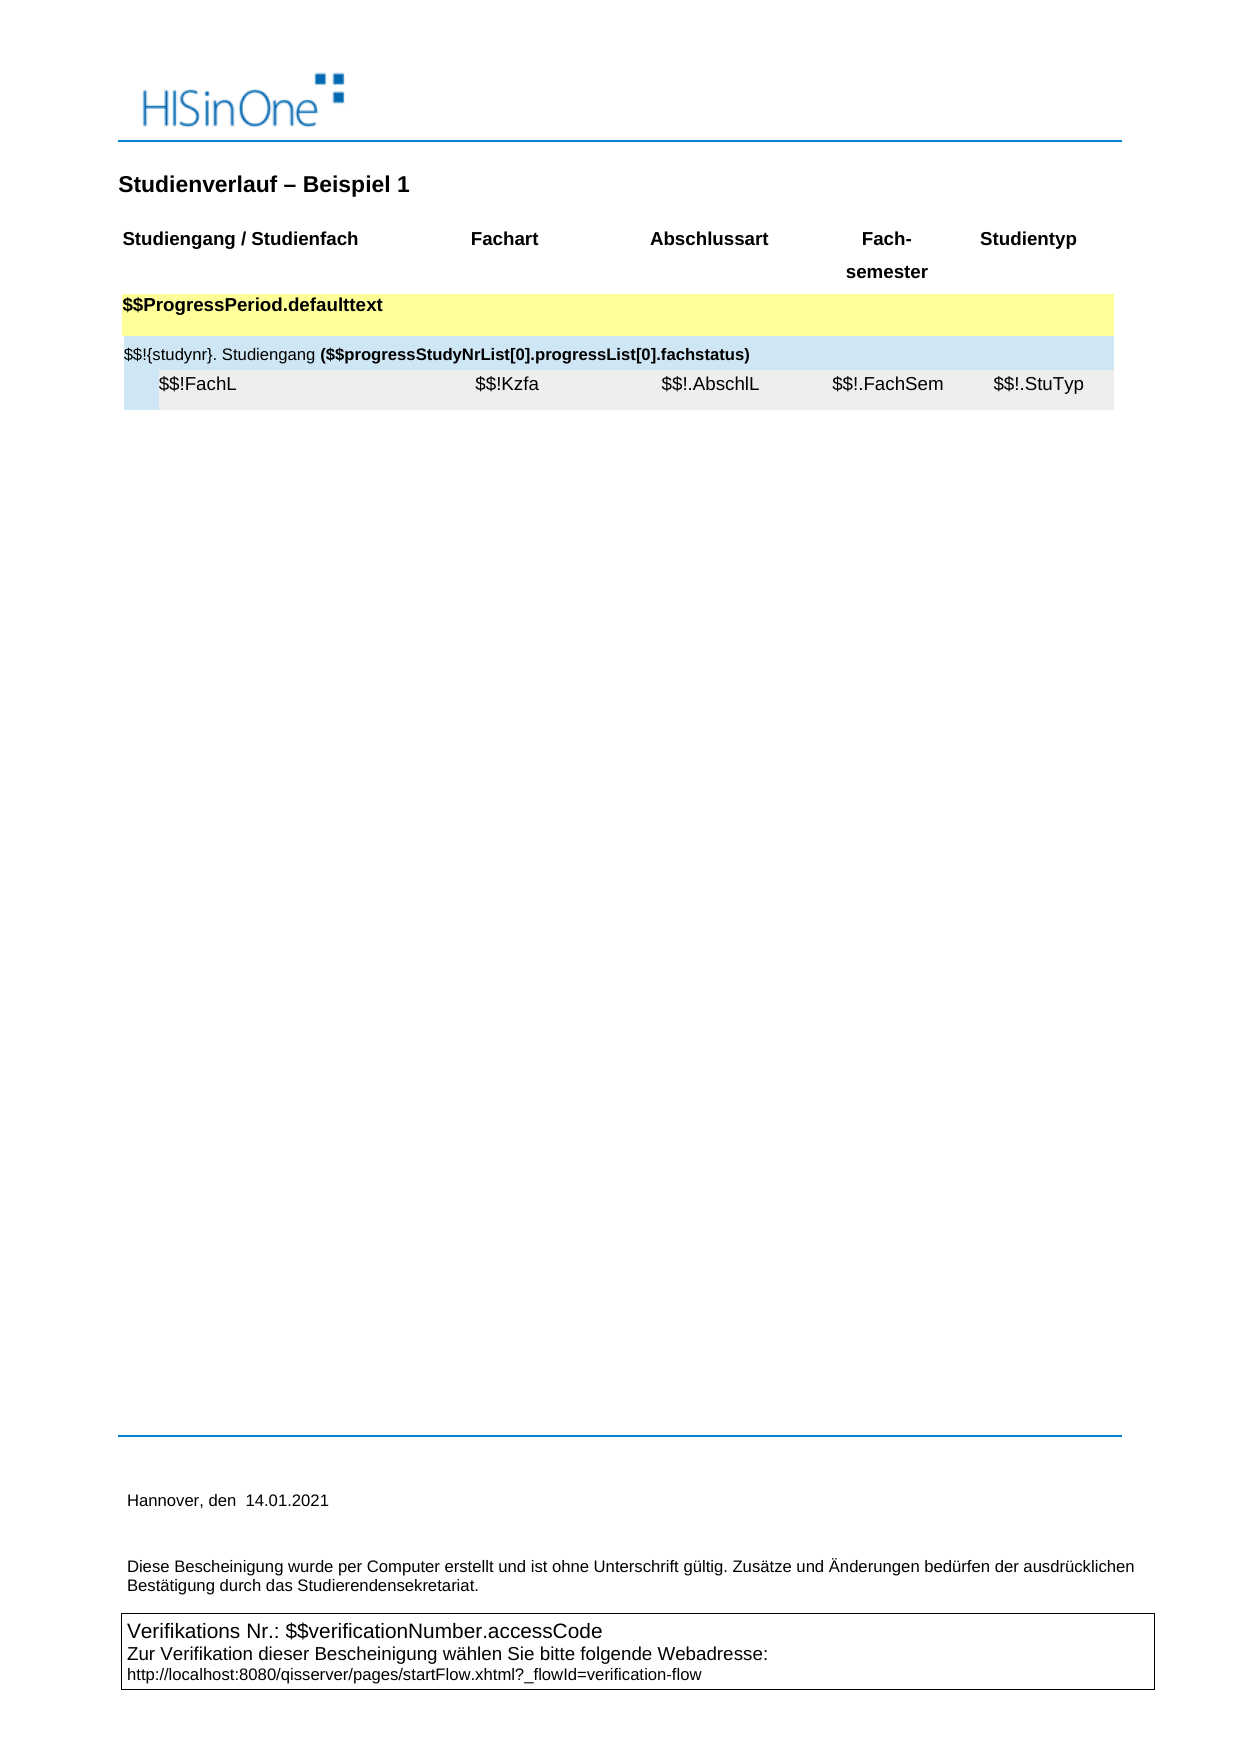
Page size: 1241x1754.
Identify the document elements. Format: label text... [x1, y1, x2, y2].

table_header Studiengang / Studienfach [122, 221, 421, 288]
table_header $$!.AbschlL [590, 370, 831, 410]
text Studienverlauf – Beispiel 1 [118, 171, 1122, 198]
table_header Fachart [421, 221, 588, 288]
table_header Fach- semester [831, 221, 943, 288]
table_header $$!Kzfa [424, 370, 589, 410]
table_header $$!.StuTyp [945, 370, 1114, 410]
table_header $$!FachL [159, 370, 424, 410]
table_header Abschlussart [588, 221, 831, 288]
picture [129, 40, 357, 132]
table_cell $$ProgressPeriod.defaulttext [122, 288, 1114, 294]
table_header $$!.FachSem [831, 370, 944, 410]
table_header Studientyp [943, 221, 1114, 288]
table_header $$!{studynr}. Studiengang ($$progressStudyNrList[0].progressList[0].fachstatus) [124, 336, 1114, 410]
